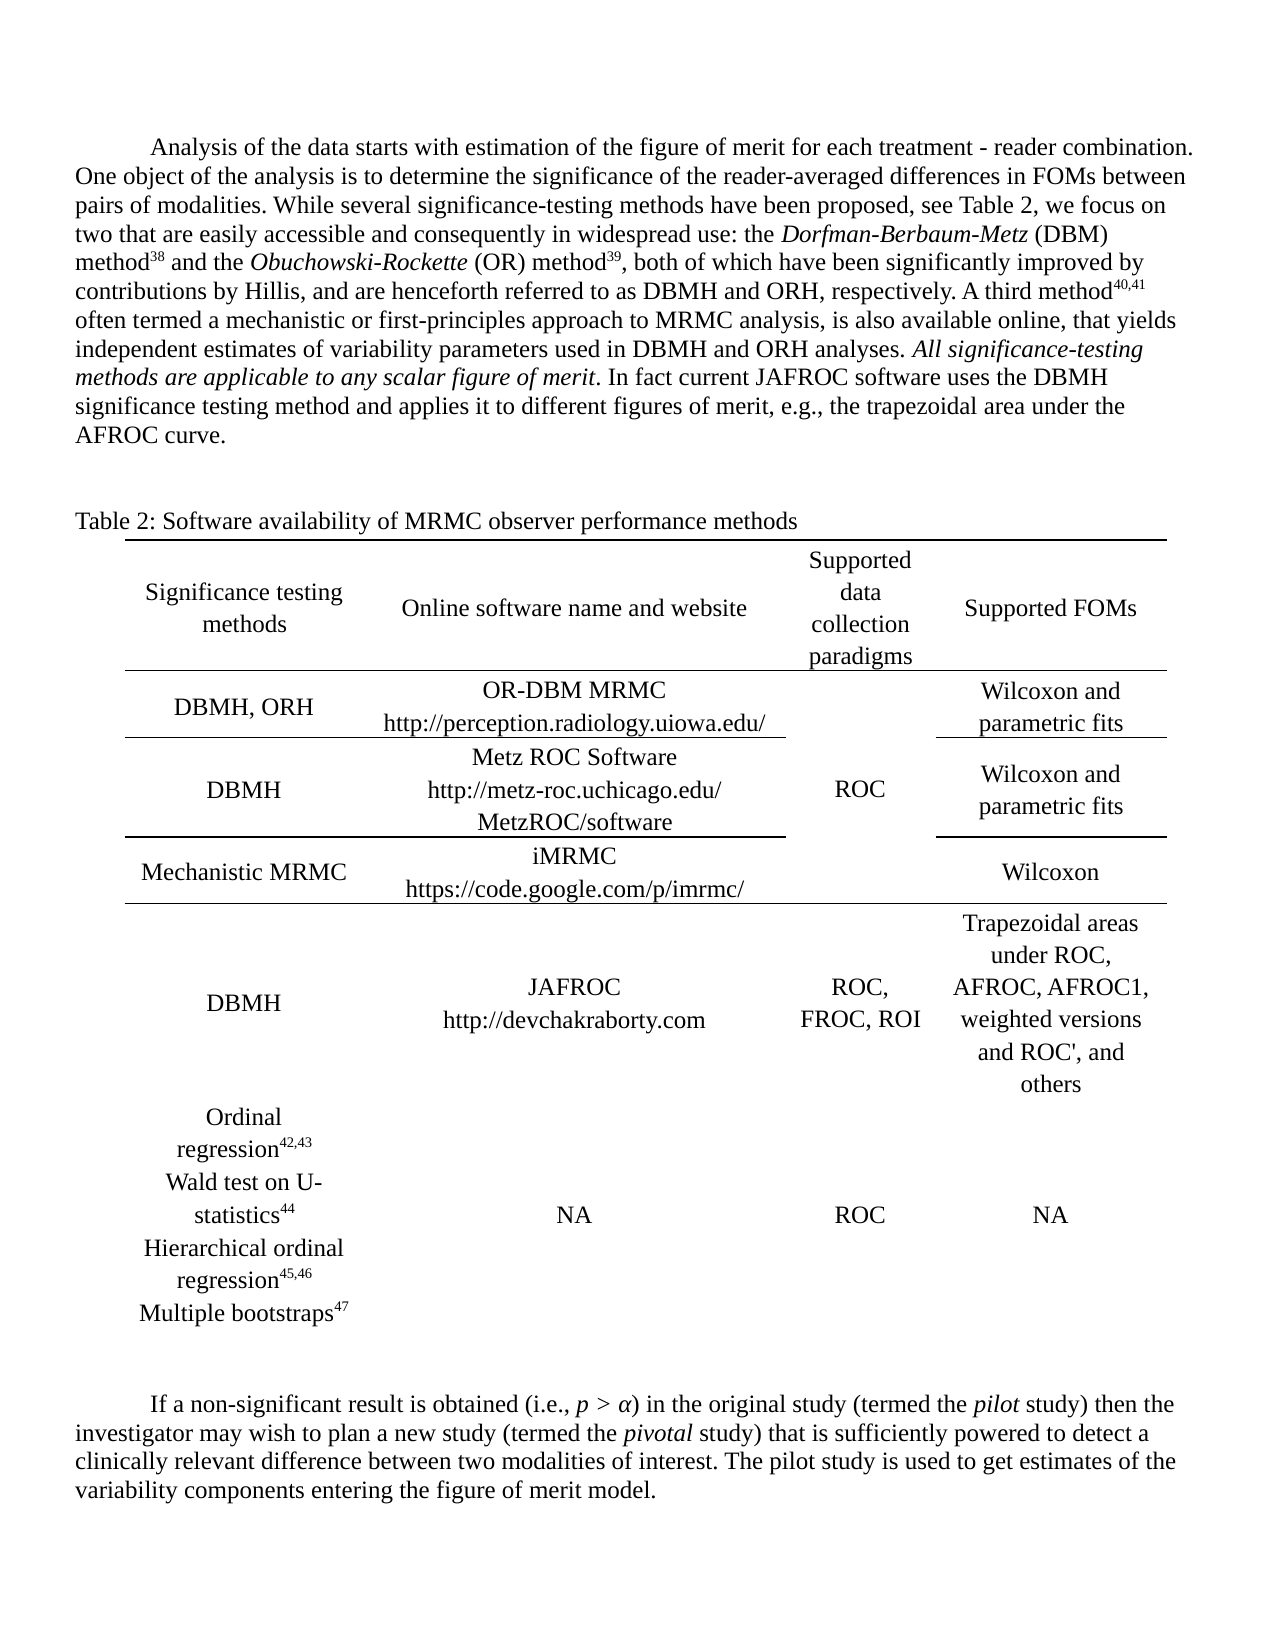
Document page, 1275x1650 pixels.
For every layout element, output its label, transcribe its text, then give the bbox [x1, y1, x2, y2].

table_cell Wilcoxon [936, 838, 1167, 903]
text Analysis of the data starts with estimation of the figure of merit for each treatment - reader combination. One object of the analysis is to determine the significance of the reader-averaged differences in FOMs between pairs of modalities. While several significance-testing methods have been proposed, see Table 2, we focus on two that are easily accessible and consequently in widespread use: the Dorfman-Berbaum-Metz (DBM) method38 and the Obuchowski-Rockette (OR) method39, both of which have been significantly improved by contributions by Hillis, and are henceforth referred to as DBMH and ORH, respectively. A third method40,41 often termed a mechanistic or first-principles approach to MRMC analysis, is also available online, that yields independent estimates of variability parameters used in DBMH and ORH analyses. All significance-testing methods are applicable to any scalar figure of merit. In fact current JAFROC software uses the DBMH significance testing method and applies it to different figures of merit, e.g., the trapezoidal area under the AFROC curve. [75, 132, 1200, 449]
text If a non-significant result is obtained (i.e., p > α) in the original study (termed the pilot study) then the investigator may wish to plan a new study (termed the pivotal study) that is sufficiently powered to detect a clinically relevant difference between two modalities of interest. The pilot study is used to get estimates of the variability components entering the figure of merit model. [75, 1389, 1200, 1504]
text Table 2: Software availability of MRMC observer performance methods [75, 506, 1200, 535]
table_header Supported data collection paradigms [786, 541, 936, 670]
table_cell DBMH [125, 738, 364, 836]
table_cell Mechanistic MRMC [125, 838, 364, 903]
table_cell JAFROC http://devchakraborty.com [364, 904, 786, 1098]
table_cell Ordinal regression42,43 [125, 1098, 364, 1163]
table_header Online software name and website [364, 541, 786, 670]
table_cell OR-DBM MRMC http://perception.radiology.uiowa.edu/ [364, 671, 786, 737]
table_cell ROC, FROC, ROI [786, 904, 936, 1098]
table_cell Wilcoxon and parametric fits [936, 738, 1167, 836]
table_cell Metz ROC Software http://metz-roc.uchicago.edu/MetzROC/software [364, 738, 786, 836]
table_cell DBMH, ORH [125, 671, 364, 737]
table_cell Hierarchical ordinal regression45,46 [125, 1229, 364, 1294]
table_cell Wilcoxon and parametric fits [936, 671, 1167, 737]
table_cell ROC [786, 1098, 936, 1327]
table_cell Wald test on U- statistics44 [125, 1164, 364, 1229]
table_header Significance testing methods [125, 541, 364, 670]
table_cell iMRMC https://code.google.com/p/imrmc/ [364, 838, 786, 903]
table_cell NA [936, 1098, 1167, 1327]
table_cell ROC [786, 671, 936, 903]
table_cell DBMH [125, 904, 364, 1098]
table_cell Trapezoidal areas under ROC, AFROC, AFROC1, weighted versions and ROC', and others [936, 904, 1167, 1098]
table_cell Multiple bootstraps47 [125, 1294, 364, 1327]
table_cell NA [364, 1098, 786, 1327]
table_header Supported FOMs [936, 541, 1167, 670]
